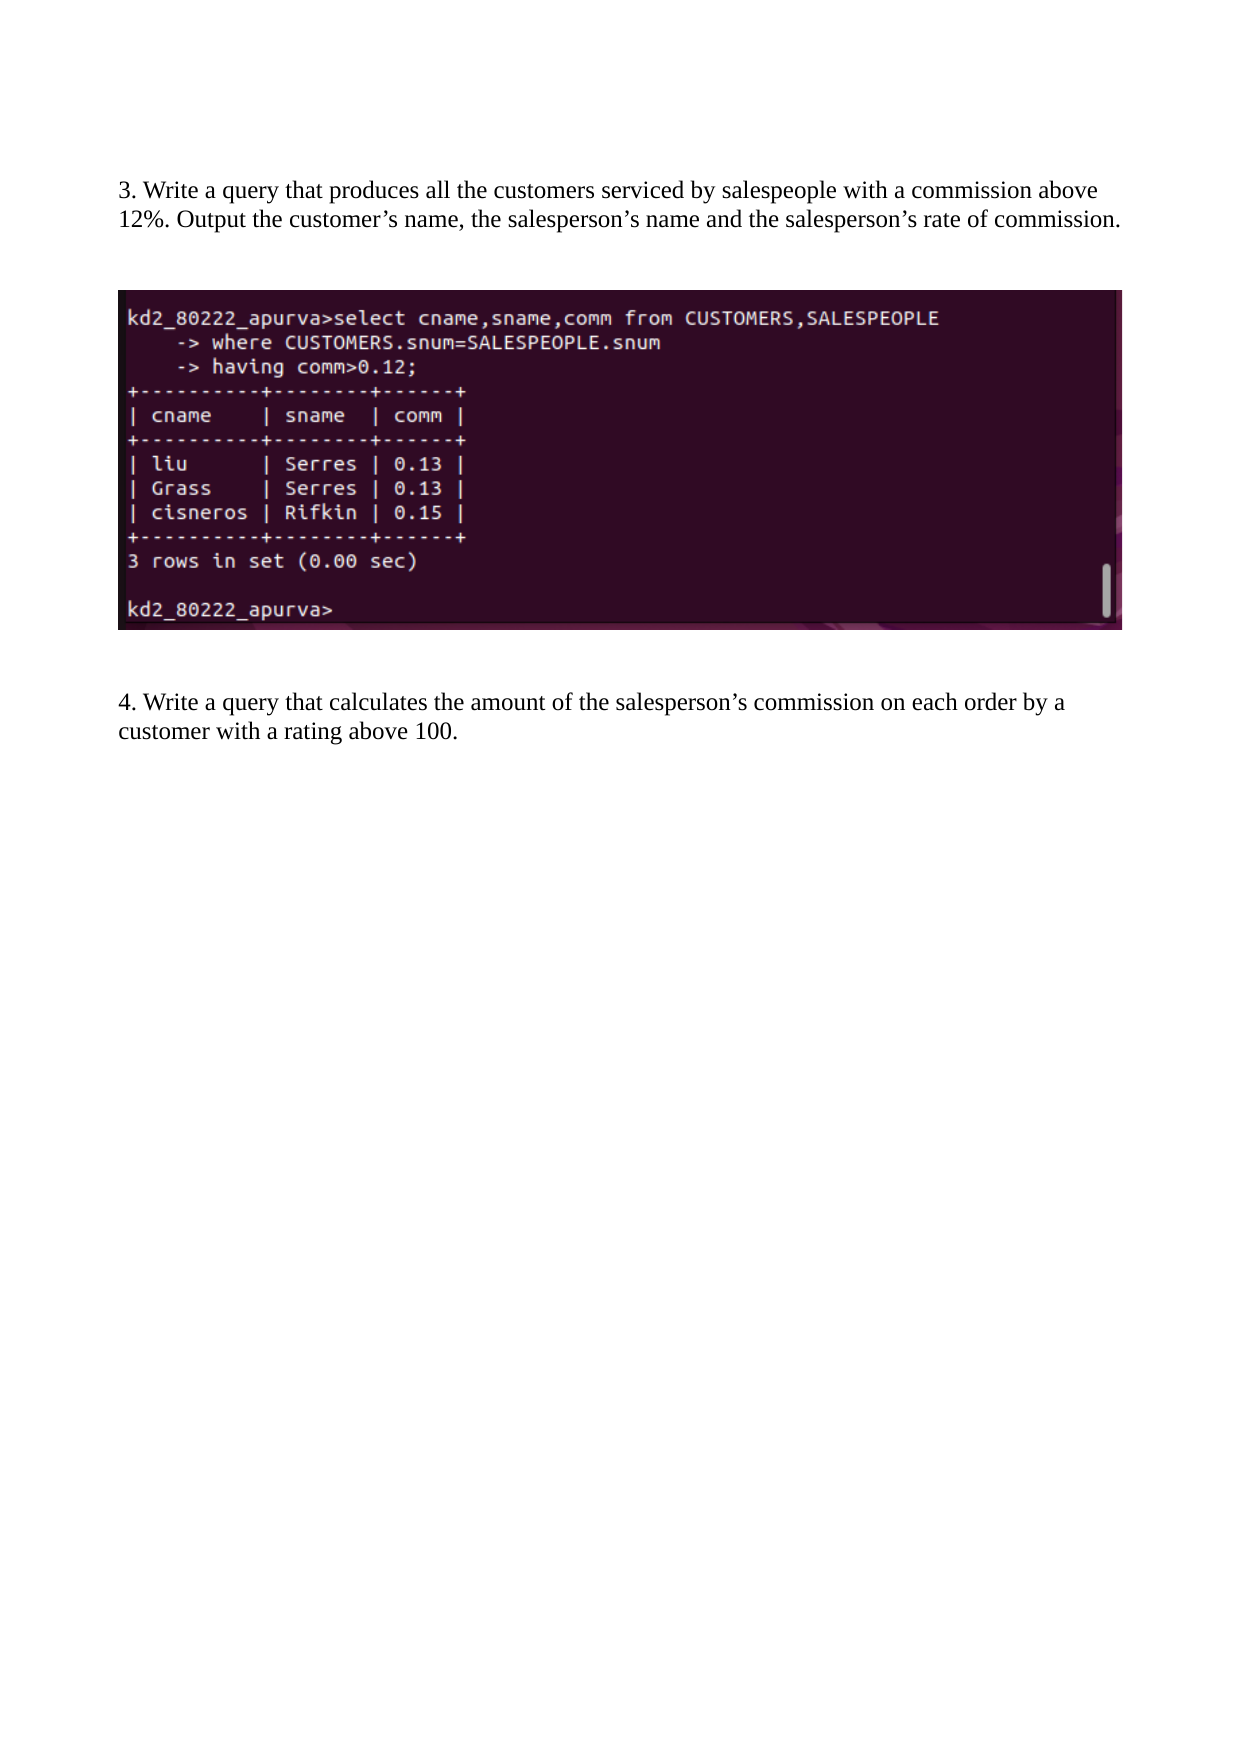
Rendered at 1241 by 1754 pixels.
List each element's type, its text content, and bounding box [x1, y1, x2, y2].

picture [118, 290, 1123, 630]
text 4. Write a query that calculates the amount of the salesperson’s commission on each order by a customer with a rating above 100. [118, 687, 1122, 745]
text 3. Write a query that produces all the customers serviced by salespeople with a commission above 12%. Output the customer’s name, the salesperson’s name and the salesperson’s rate of commission. [118, 176, 1122, 233]
